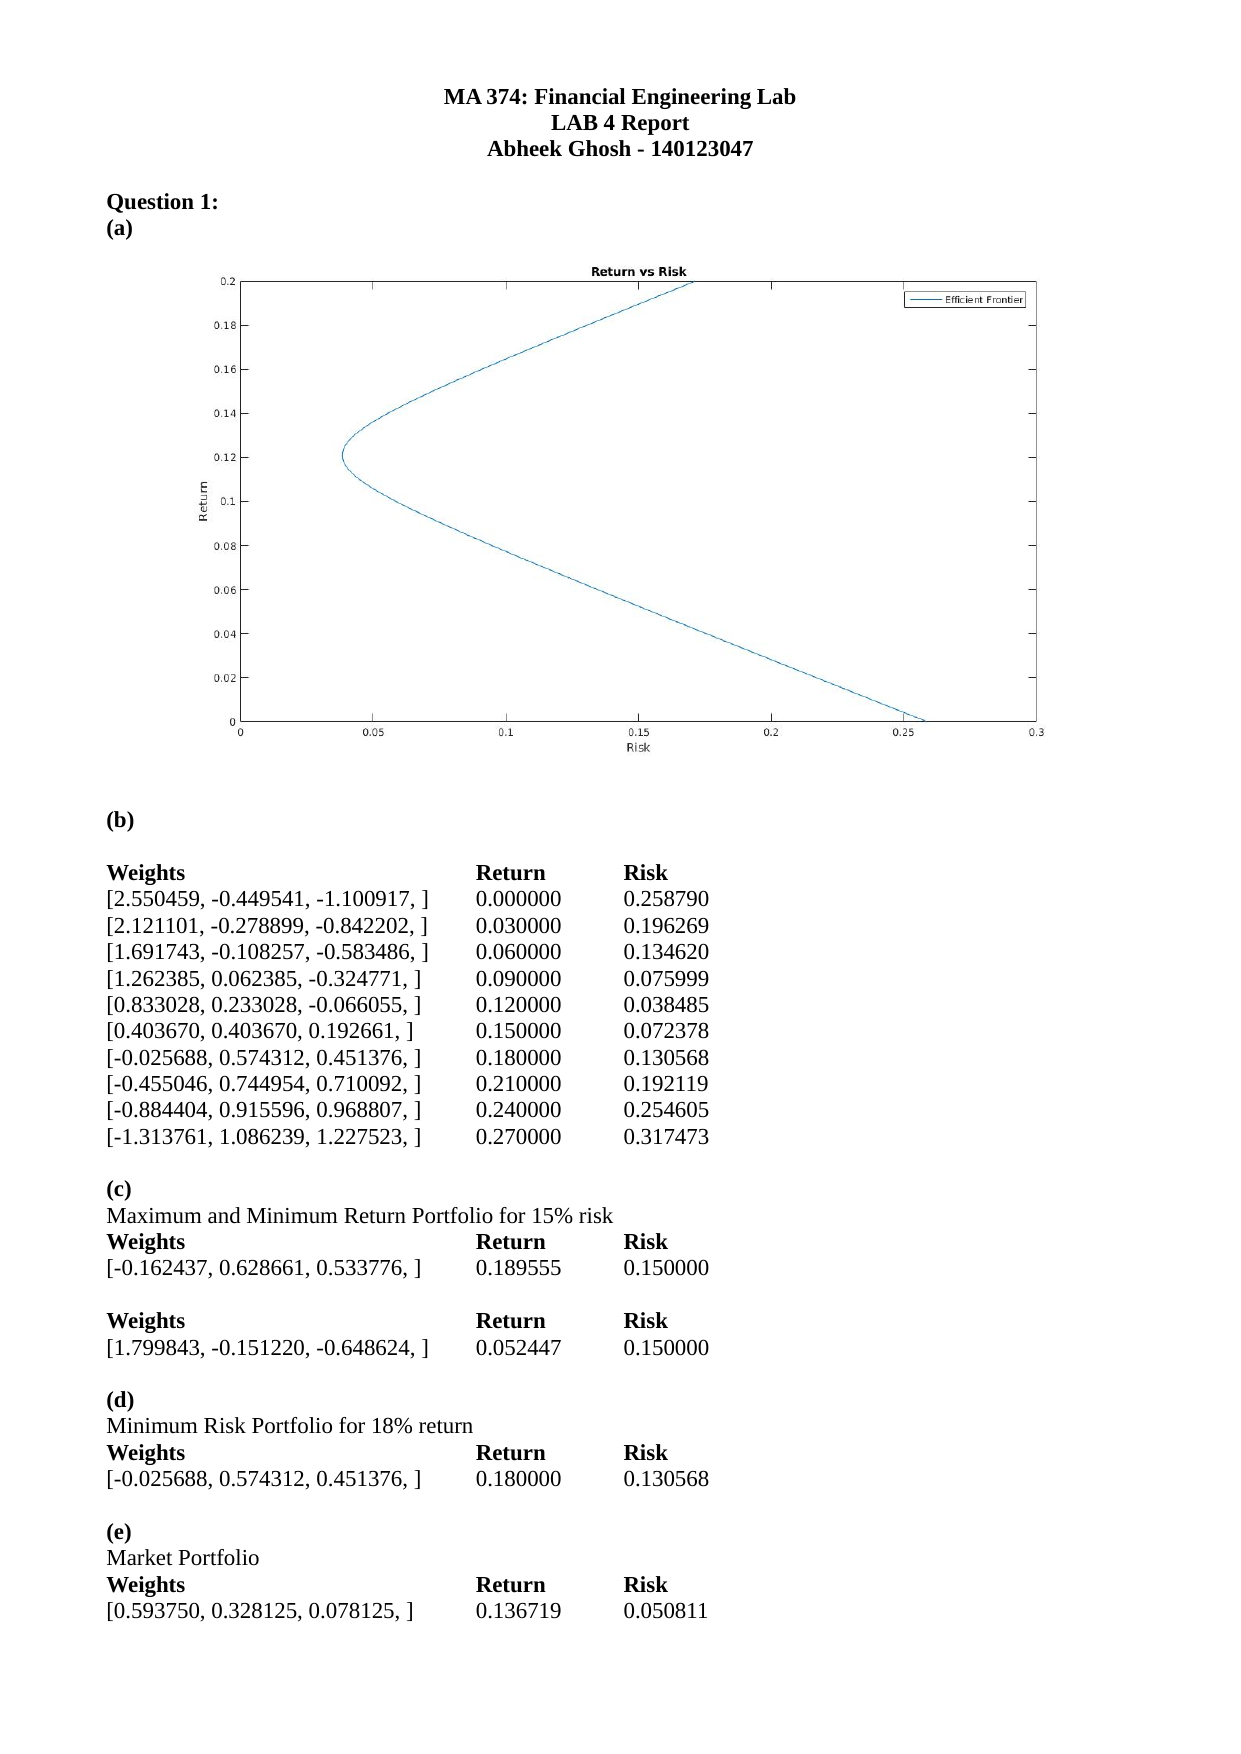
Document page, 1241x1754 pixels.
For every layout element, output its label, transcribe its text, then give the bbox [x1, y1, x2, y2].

text [0.593750, 0.328125, 0.078125, ] 0.136719 0.050811 [106, 1597, 1134, 1623]
text Maximum and Minimum Return Portfolio for 15% risk [106, 1202, 1134, 1228]
text Abheek Ghosh - 140123047 [106, 135, 1134, 162]
text LAB 4 Report [106, 109, 1134, 135]
text Minimum Risk Portfolio for 18% return [106, 1413, 1134, 1439]
text [0.403670, 0.403670, 0.192661, ] 0.150000 0.072378 [106, 1017, 1134, 1044]
text (e) [106, 1518, 1134, 1544]
text Weights Return Risk [106, 1307, 1134, 1333]
text [-0.455046, 0.744954, 0.710092, ] 0.210000 0.192119 [106, 1070, 1134, 1096]
text [-1.313761, 1.086239, 1.227523, ] 0.270000 0.317473 [106, 1123, 1134, 1149]
picture [106, 240, 1134, 781]
text [0.833028, 0.233028, -0.066055, ] 0.120000 0.038485 [106, 991, 1134, 1017]
text Question 1: [106, 188, 1134, 214]
text Market Portfolio [106, 1544, 1134, 1571]
text (a) [106, 214, 1134, 240]
text (d) [106, 1386, 1134, 1413]
text [2.121101, -0.278899, -0.842202, ] 0.030000 0.196269 [106, 912, 1134, 938]
text Weights Return Risk [106, 859, 1134, 886]
text [2.550459, -0.449541, -1.100917, ] 0.000000 0.258790 [106, 886, 1134, 912]
text MA 374: Financial Engineering Lab [106, 83, 1134, 109]
text [-0.025688, 0.574312, 0.451376, ] 0.180000 0.130568 [106, 1044, 1134, 1070]
text (b) [106, 806, 1134, 833]
text Weights Return Risk [106, 1228, 1134, 1254]
text Weights Return Risk [106, 1439, 1134, 1465]
text [-0.162437, 0.628661, 0.533776, ] 0.189555 0.150000 [106, 1254, 1134, 1281]
text (c) [106, 1175, 1134, 1202]
text Weights Return Risk [106, 1571, 1134, 1597]
text [1.799843, -0.151220, -0.648624, ] 0.052447 0.150000 [106, 1333, 1134, 1360]
text [-0.884404, 0.915596, 0.968807, ] 0.240000 0.254605 [106, 1096, 1134, 1123]
text [1.262385, 0.062385, -0.324771, ] 0.090000 0.075999 [106, 964, 1134, 991]
text [-0.025688, 0.574312, 0.451376, ] 0.180000 0.130568 [106, 1465, 1134, 1492]
text [1.691743, -0.108257, -0.583486, ] 0.060000 0.134620 [106, 938, 1134, 964]
